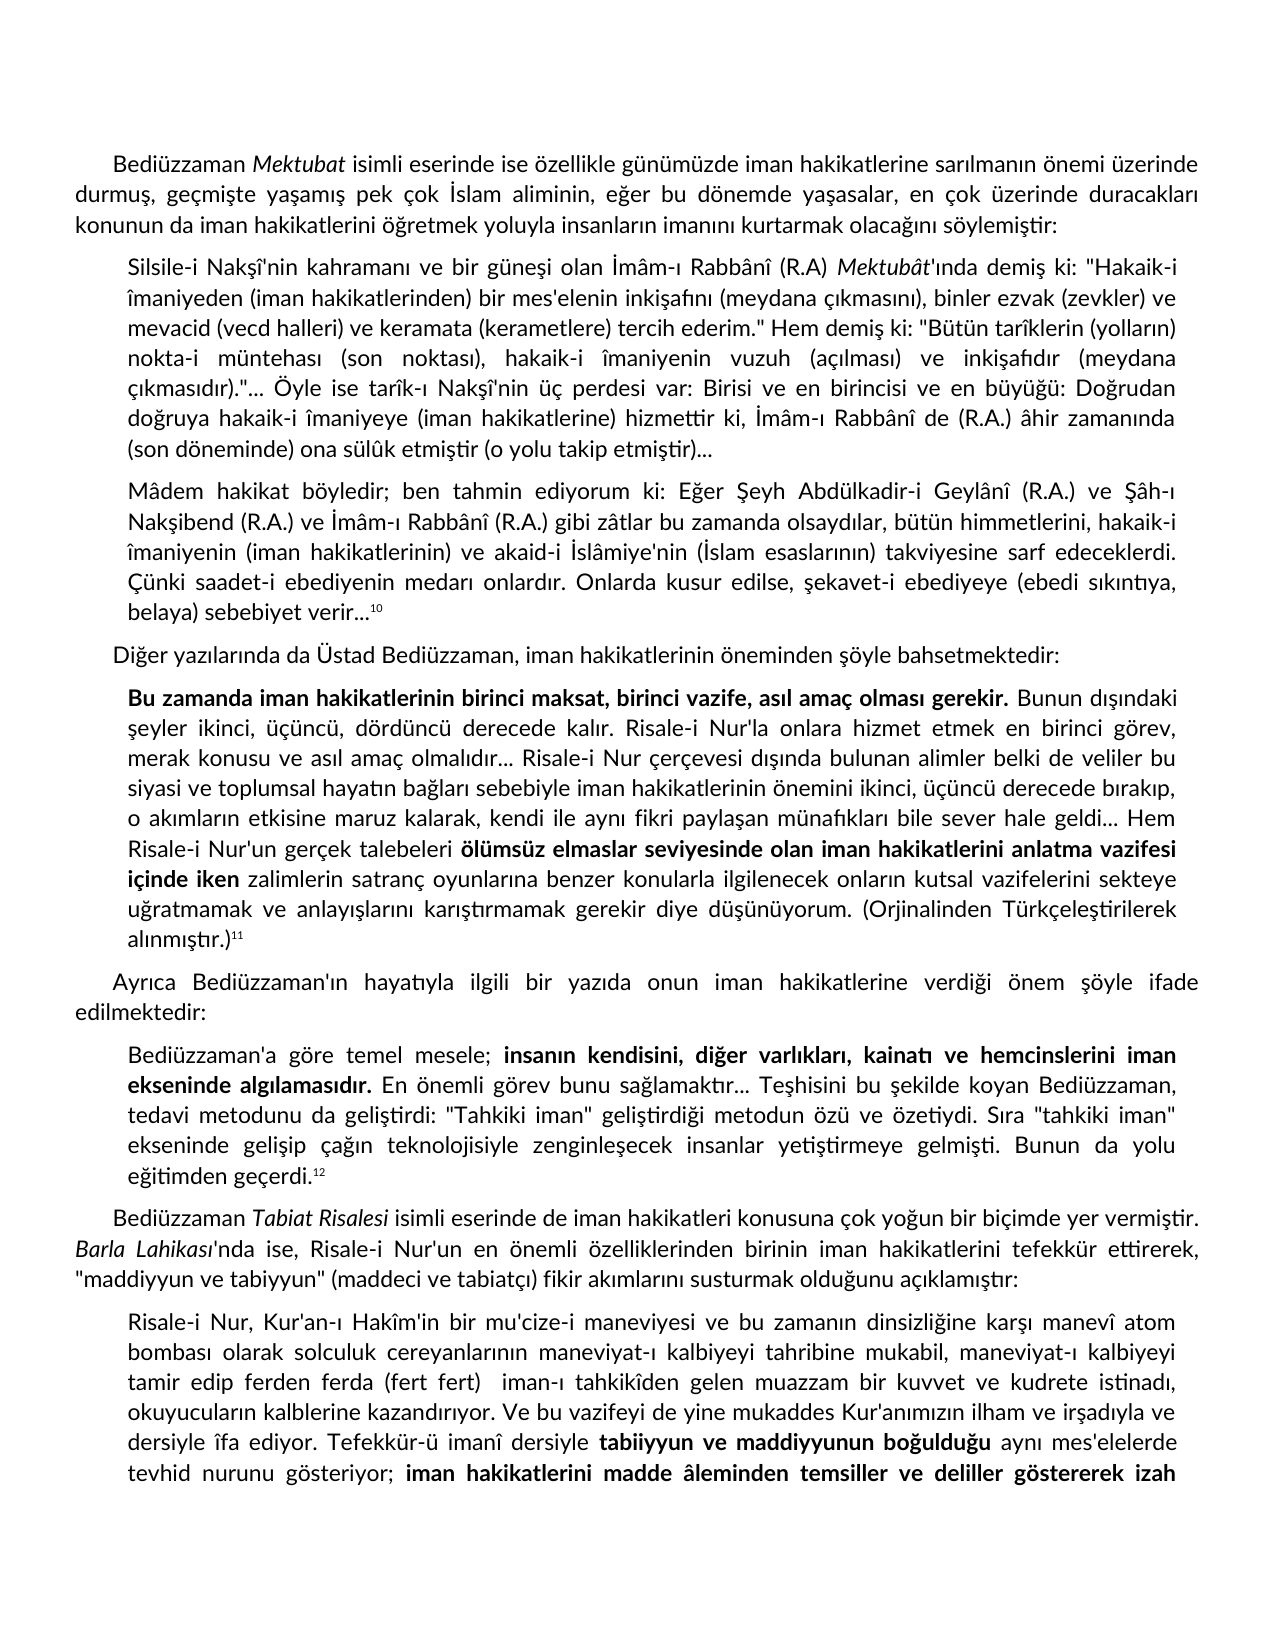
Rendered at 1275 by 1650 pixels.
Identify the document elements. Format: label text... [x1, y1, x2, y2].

text Ayrıca Bediüzzaman'ın hayatıyla ilgili bir yazıda onun iman hakikatlerine verdiği önem şöyle ifade edilmektedir: [75, 968, 1200, 1025]
text Bediüzzaman'a göre temel mesele; insanın kendisini, diğer varlıkları, kainatı ve hemcinslerini iman ekseninde algılamasıdır. En önemli görev bunu sağlamaktır... Teşhisini bu şekilde koyan Bediüzzaman, tedavi metodunu da geliştirdi: "Tahkiki iman" geliştirdiği metodun özü ve özetiydi. Sıra "tahkiki iman" ekseninde gelişip çağın teknolojisiyle zenginleşecek insanlar yetiştirmeye gelmişti. Bunun da yolu eğitimden geçerdi.12 [127, 1041, 1177, 1189]
text Bediüzzaman Mektubat isimli eserinde ise özellikle günümüzde iman hakikatlerine sarılmanın önemi üzerinde durmuş, geçmişte yaşamış pek çok İslam aliminin, eğer bu dönemde yaşasalar, en çok üzerinde duracakları konunun da iman hakikatlerini öğretmek yoluyla insanların imanını kurtarmak olacağını söylemiştir: [75, 150, 1200, 238]
text Diğer yazılarında da Üstad Bediüzzaman, iman hakikatlerinin öneminden şöyle bahsetmektedir: [75, 641, 1200, 668]
text Bediüzzaman Tabiat Risalesi isimli eserinde de iman hakikatleri konusuna çok yoğun bir biçimde yer vermiştir. Barla Lahikası'nda ise, Risale-i Nur'un en önemli özelliklerinden birinin iman hakikatlerini tefekkür ettirerek, "maddiyyun ve tabiyyun" (maddeci ve tabiatçı) fikir akımlarını susturmak olduğunu açıklamıştır: [75, 1204, 1200, 1292]
text Bu zamanda iman hakikatlerinin birinci maksat, birinci vazife, asıl amaç olması gerekir. Bunun dışındaki şeyler ikinci, üçüncü, dördüncü derecede kalır. Risale-i Nur'la onlara hizmet etmek en birinci görev, merak konusu ve asıl amaç olmalıdır... Risale-i Nur çerçevesi dışında bulunan alimler belki de veliler bu siyasi ve toplumsal hayatın bağları sebebiyle iman hakikatlerinin önemini ikinci, üçüncü derecede bırakıp, o akımların etkisine maruz kalarak, kendi ile aynı fikri paylaşan münafıkları bile sever hale geldi... Hem Risale-i Nur'un gerçek talebeleri ölümsüz elmaslar seviyesinde olan iman hakikatlerini anlatma vazifesi içinde iken zalimlerin satranç oyunlarına benzer konularla ilgilenecek onların kutsal vazifelerini sekteye uğratmamak ve anlayışlarını karıştırmamak gerekir diye düşünüyorum. (Orjinalinden Türkçeleştirilerek alınmıştır.)11 [127, 683, 1177, 952]
text Mâdem hakikat böyledir; ben tahmin ediyorum ki: Eğer Şeyh Abdülkadir-i Geylânî (R.A.) ve Şâh-ı Nakşibend (R.A.) ve İmâm-ı Rabbânî (R.A.) gibi zâtlar bu zamanda olsaydılar, bütün himmetlerini, hakaik-i îmaniyenin (iman hakikatlerinin) ve akaid-i İslâmiye'nin (İslam esaslarının) takviyesine sarf edeceklerdi. Çünki saadet-i ebediyenin medarı onlardır. Onlarda kusur edilse, şekavet-i ebediyeye (ebedi sıkıntıya, belaya) sebebiyet verir...10 [127, 477, 1177, 625]
text Risale-i Nur, Kur'an-ı Hakîm'in bir mu'cize-i maneviyesi ve bu zamanın dinsizliğine karşı manevî atom bombası olarak solculuk cereyanlarının maneviyat-ı kalbiyeyi tahribine mukabil, maneviyat-ı kalbiyeyi tamir edip ferden ferda (fert fert) iman-ı tahkikîden gelen muazzam bir kuvvet ve kudrete istinadı, okuyucuların kalblerine kazandırıyor. Ve bu vazifeyi de yine mukaddes Kur'anımızın ilham ve irşadıyla ve dersiyle îfa ediyor. Tefekkür-ü imanî dersiyle tabiiyyun ve maddiyyunun boğulduğu aynı mes'elelerde tevhid nurunu gösteriyor; iman hakikatlerini madde âleminden temsiller ve deliller göstererek izah [127, 1307, 1177, 1486]
text Silsile-i Nakşî'nin kahramanı ve bir güneşi olan İmâm-ı Rabbânî (R.A) Mektubât'ında demiş ki: "Hakaik-i îmaniyeden (iman hakikatlerinden) bir mes'elenin inkişafını (meydana çıkmasını), binler ezvak (zevkler) ve mevacid (vecd halleri) ve keramata (kerametlere) tercih ederim." Hem demiş ki: "Bütün tarîklerin (yolların) nokta-i müntehası (son noktası), hakaik-i îmaniyenin vuzuh (açılması) ve inkişafıdır (meydana çıkmasıdır)."... Öyle ise tarîk-ı Nakşî'nin üç perdesi var: Birisi ve en birincisi ve en büyüğü: Doğrudan doğruya hakaik-i îmaniyeye (iman hakikatlerine) hizmettir ki, İmâm-ı Rabbânî de (R.A.) âhir zamanında (son döneminde) ona sülûk etmiştir (o yolu takip etmiştir)... [127, 253, 1177, 462]
